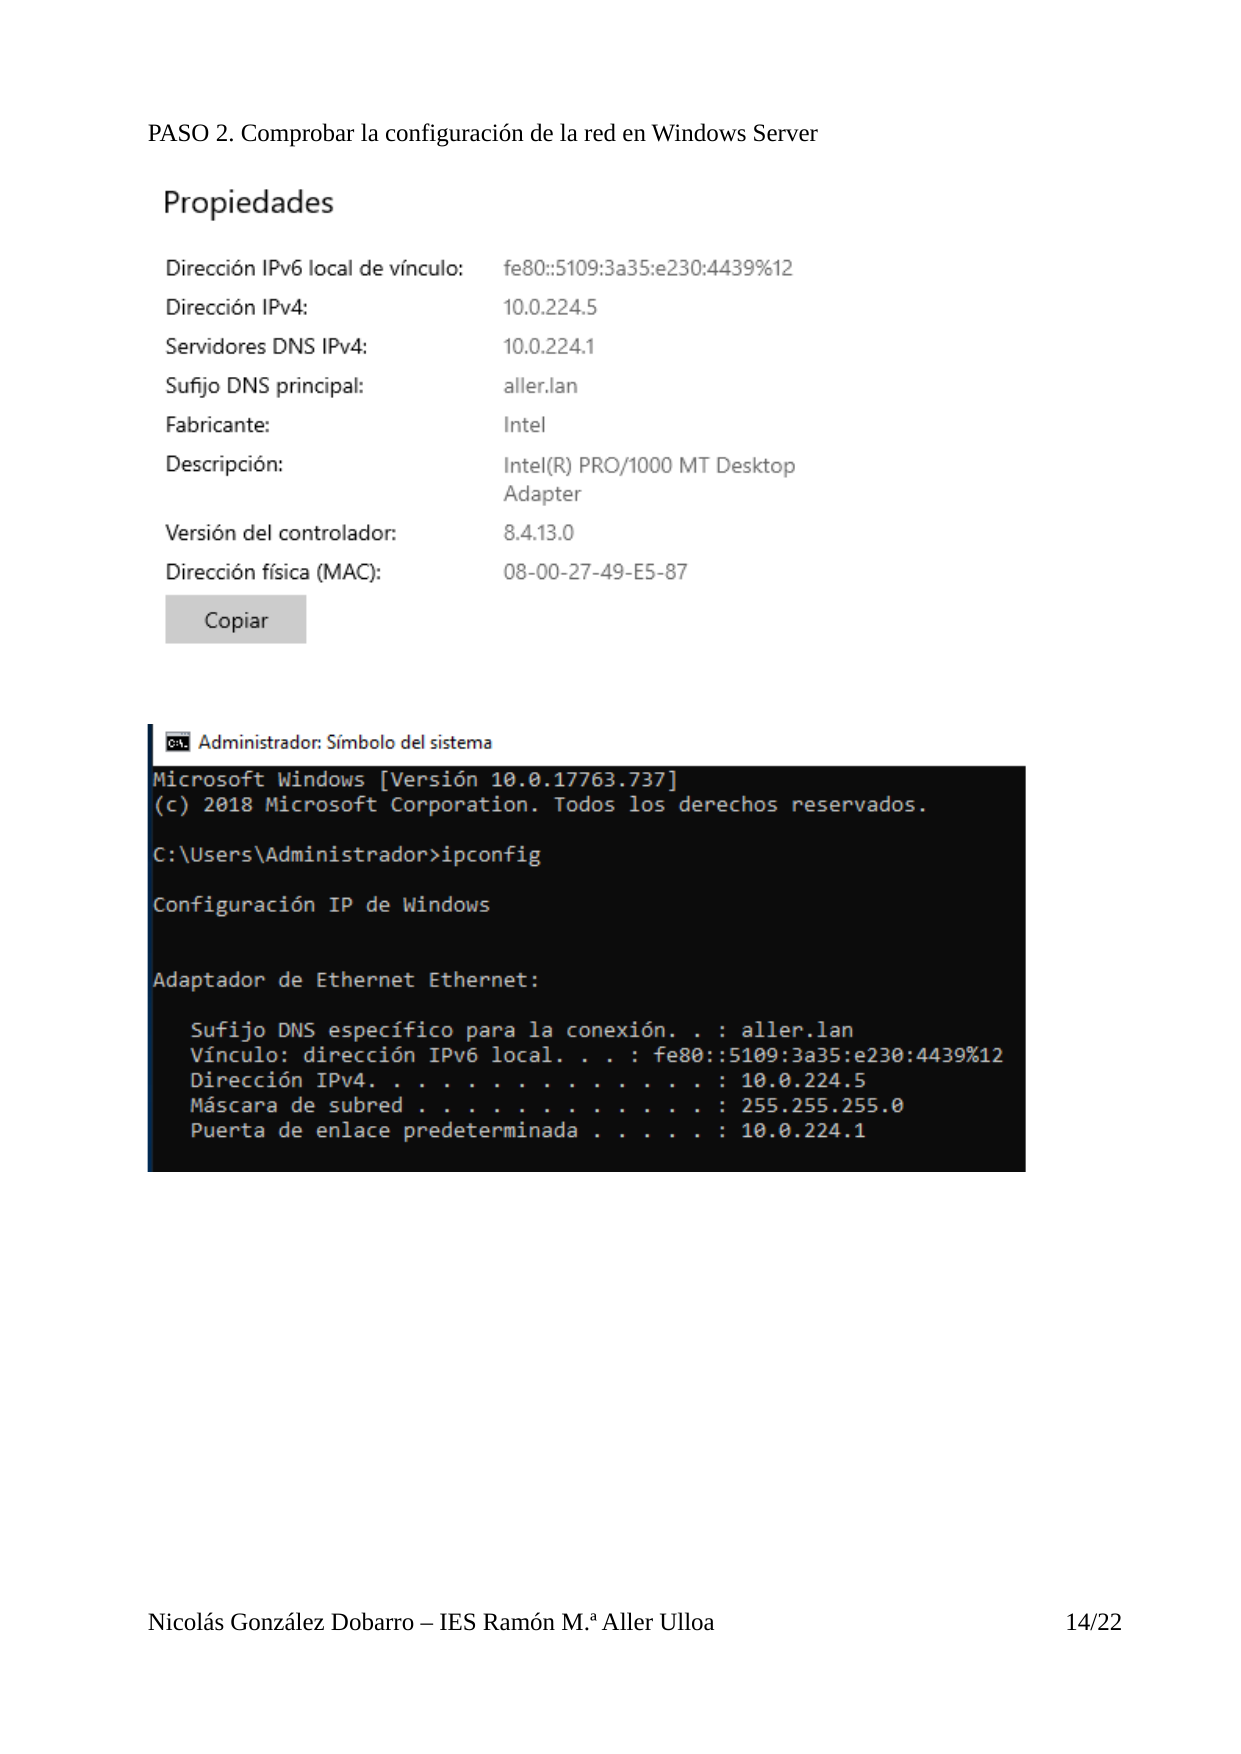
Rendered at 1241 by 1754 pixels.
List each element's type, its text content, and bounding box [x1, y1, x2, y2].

picture [147, 724, 1026, 1172]
picture [147, 164, 820, 672]
text PASO 2. Comprobar la configuración de la red en Windows Server [148, 118, 1122, 147]
